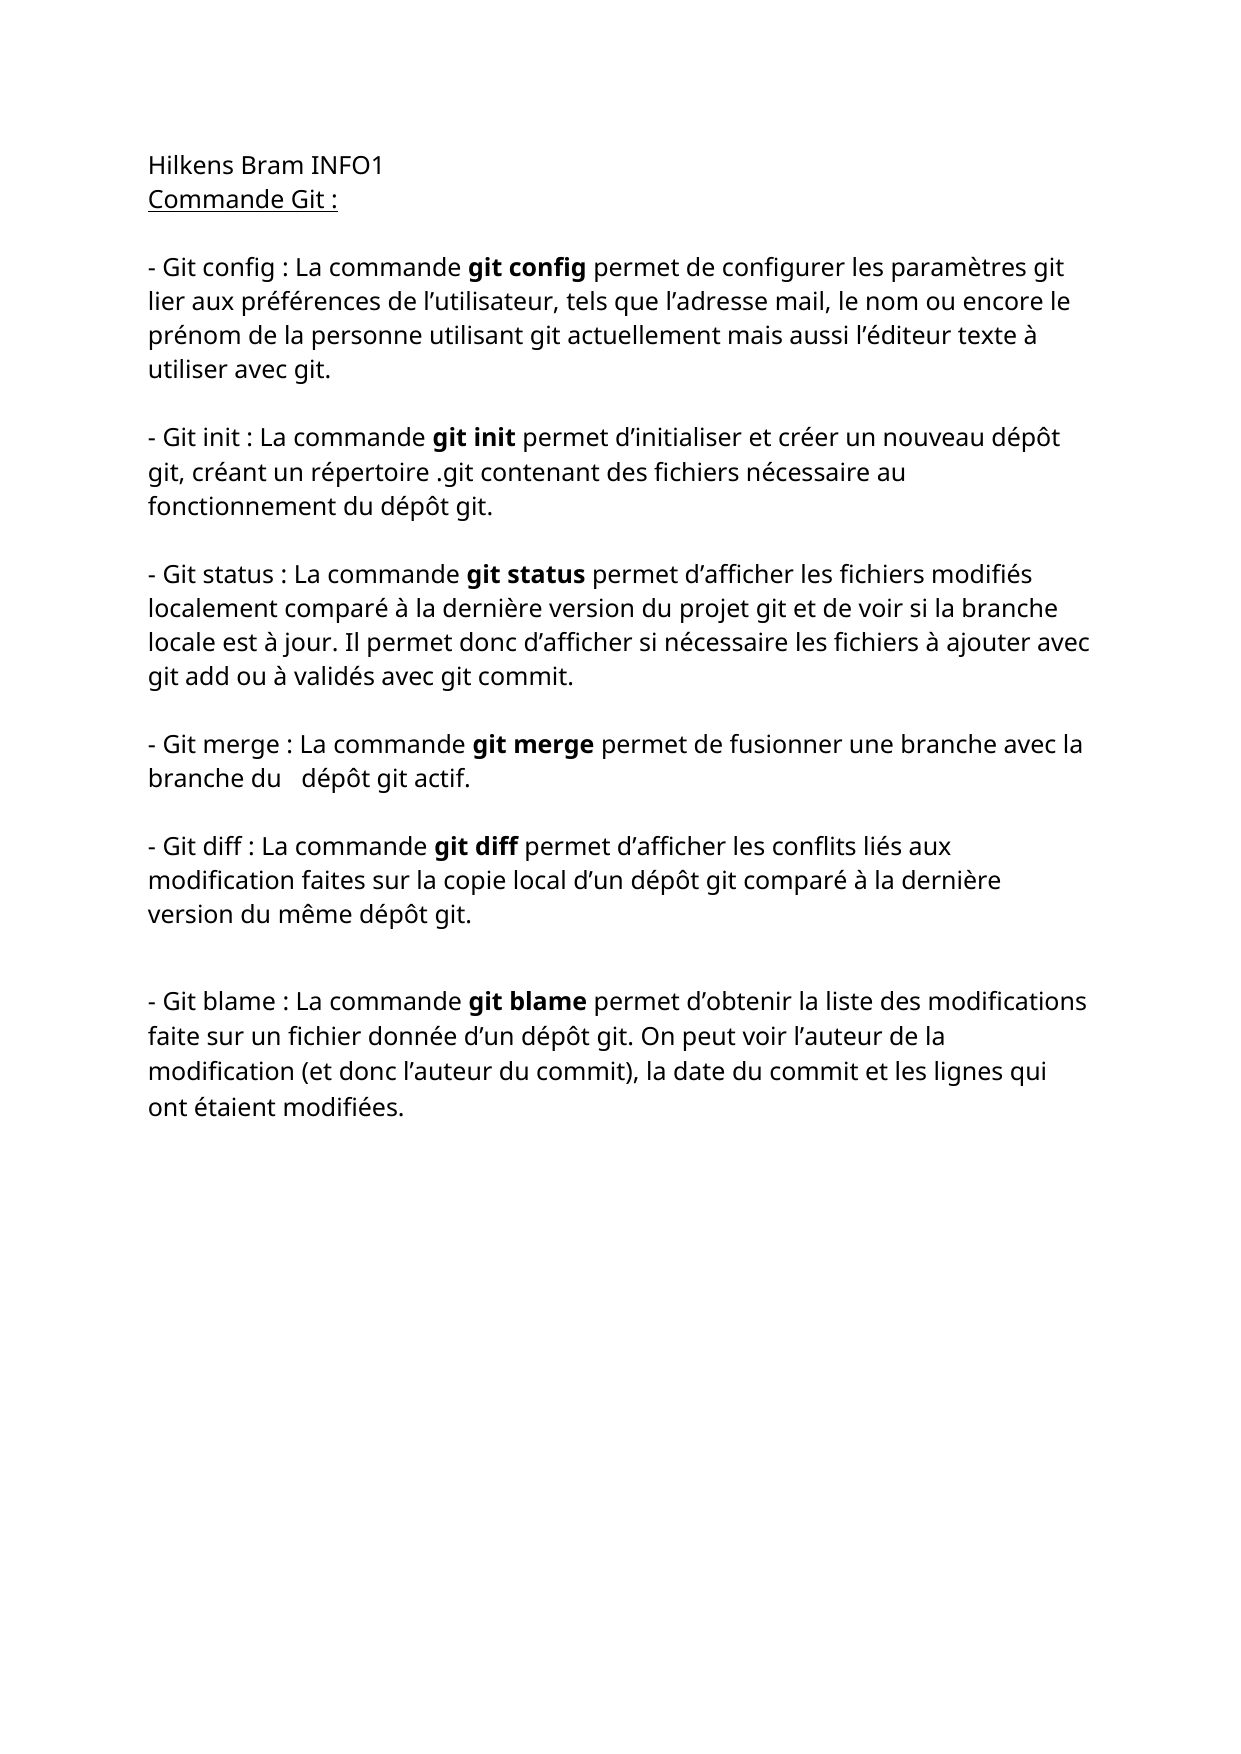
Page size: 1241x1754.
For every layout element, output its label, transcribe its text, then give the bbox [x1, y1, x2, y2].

text - Git status : La commande git status permet d’afficher les fichiers modifiés localement comparé à la dernière version du projet git et de voir si la branche locale est à jour. Il permet donc d’afficher si nécessaire les fichiers à ajouter avec git add ou à validés avec git commit. [148, 556, 1093, 693]
text - Git config : La commande git config permet de configurer les paramètres git lier aux préférences de l’utilisateur, tels que l’adresse mail, le nom ou encore le prénom de la personne utilisant git actuellement mais aussi l’éditeur texte à utiliser avec git. [148, 250, 1093, 386]
text - Git merge : La commande git merge permet de fusionner une branche avec la branche du dépôt git actif. [148, 727, 1093, 795]
text - Git diff : La commande git diff permet d’afficher les conflits liés aux modification faites sur la copie local d’un dépôt git comparé à la dernière version du même dépôt git. [148, 829, 1093, 931]
text Hilkens Bram INFO1 [148, 148, 1093, 182]
text Commande Git : [148, 182, 1093, 216]
text - Git init : La commande git init permet d’initialiser et créer un nouveau dépôt git, créant un répertoire .git contenant des fichiers nécessaire au fonctionnement du dépôt git. [148, 420, 1093, 522]
text - Git blame : La commande git blame permet d’obtenir la liste des modifications faite sur un fichier donnée d’un dépôt git. On peut voir l’auteur de la modification (et donc l’auteur du commit), la date du commit et les lignes qui ont étaient modifiées. [148, 983, 1093, 1123]
